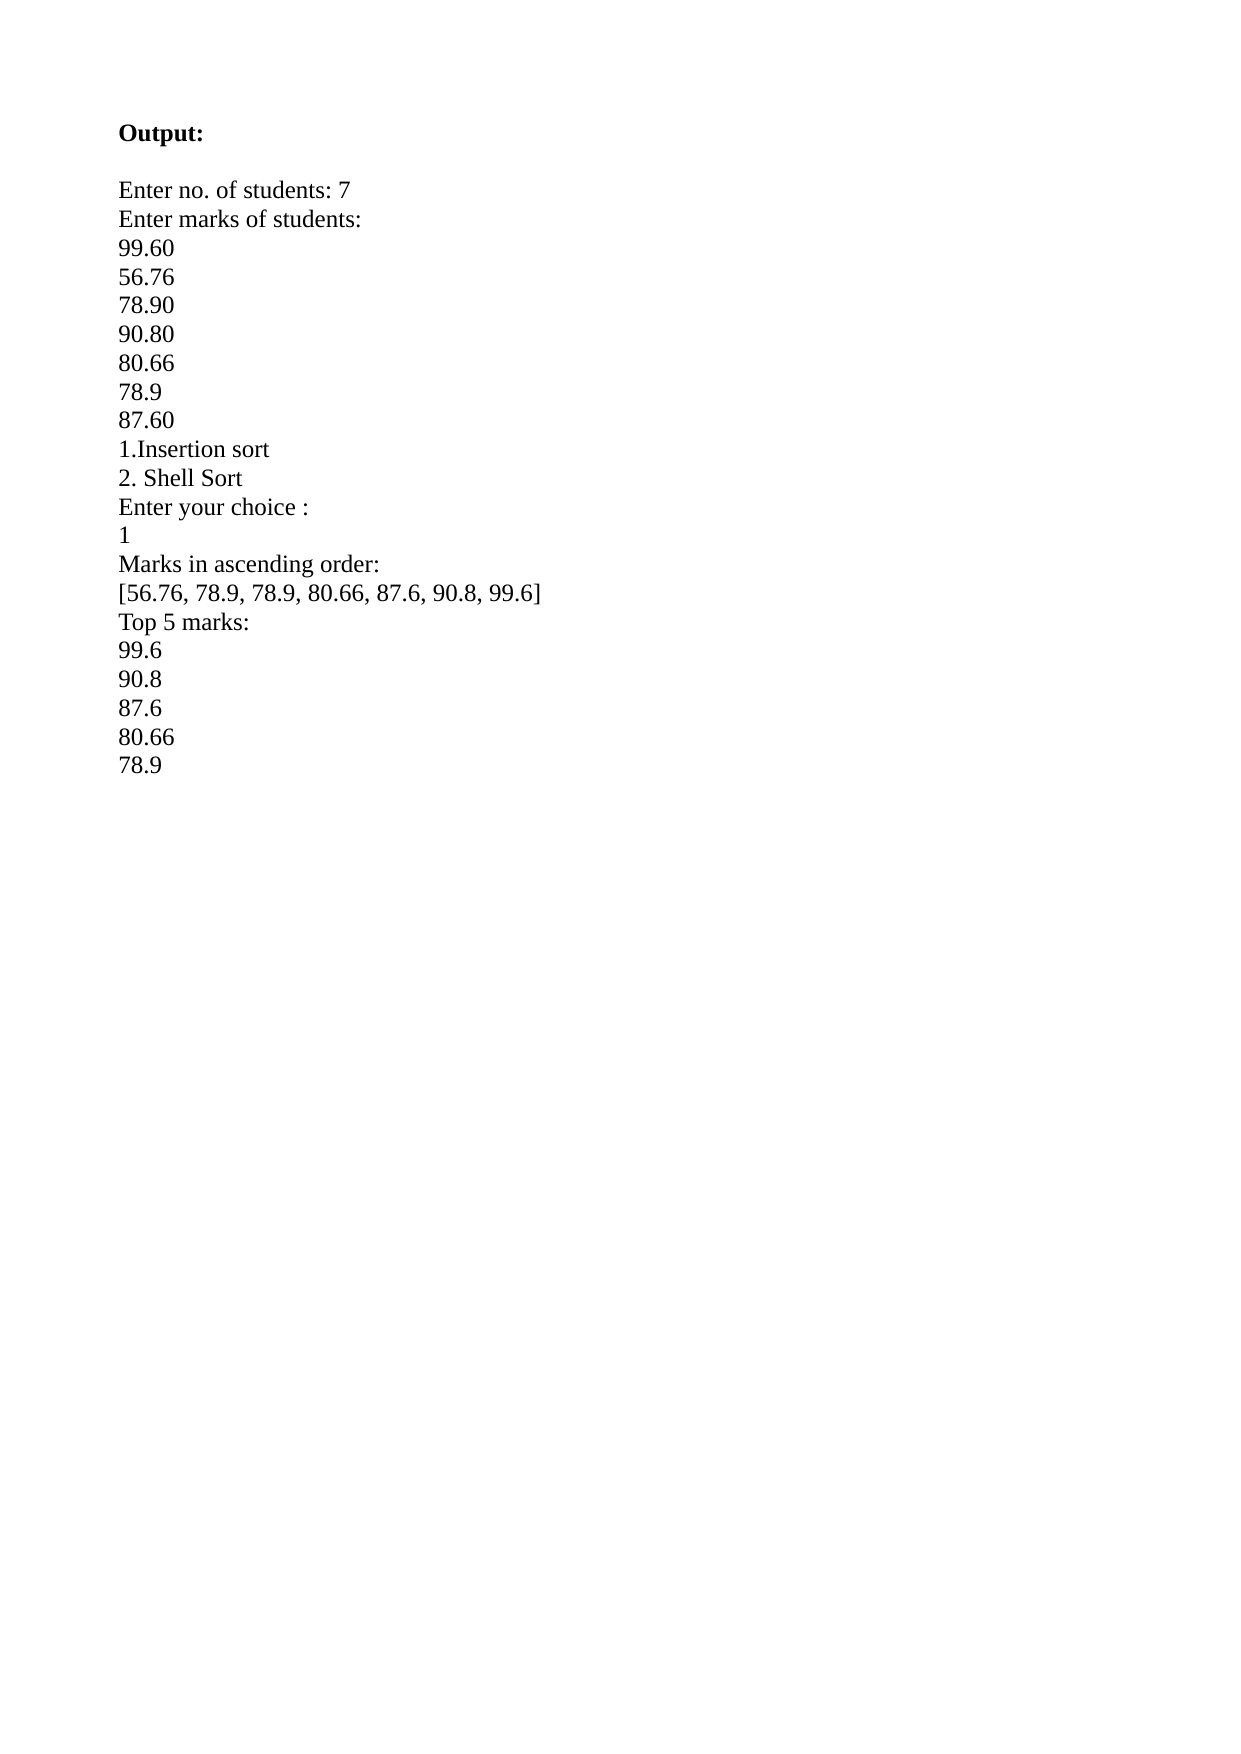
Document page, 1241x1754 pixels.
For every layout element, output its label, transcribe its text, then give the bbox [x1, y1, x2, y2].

text 90.8 [118, 664, 1122, 693]
text 78.9 [118, 377, 1122, 406]
text 80.66 [118, 722, 1122, 751]
text 90.80 [118, 319, 1122, 348]
text 1.Insertion sort [118, 434, 1122, 463]
text 2. Shell Sort [118, 463, 1122, 492]
text Enter marks of students: [118, 204, 1122, 233]
text Marks in ascending order: [118, 549, 1122, 578]
text Enter your choice : [118, 492, 1122, 521]
text Enter no. of students: 7 [118, 176, 1122, 204]
text 99.6 [118, 636, 1122, 664]
text Top 5 marks: [118, 607, 1122, 636]
text 80.66 [118, 348, 1122, 377]
text 56.76 [118, 262, 1122, 291]
text Output: [118, 118, 1122, 147]
text 1 [118, 521, 1122, 549]
text 78.9 [118, 751, 1122, 779]
text [56.76, 78.9, 78.9, 80.66, 87.6, 90.8, 99.6] [118, 578, 1122, 607]
text 78.90 [118, 291, 1122, 319]
text 87.6 [118, 693, 1122, 722]
text 99.60 [118, 233, 1122, 262]
text 87.60 [118, 406, 1122, 434]
